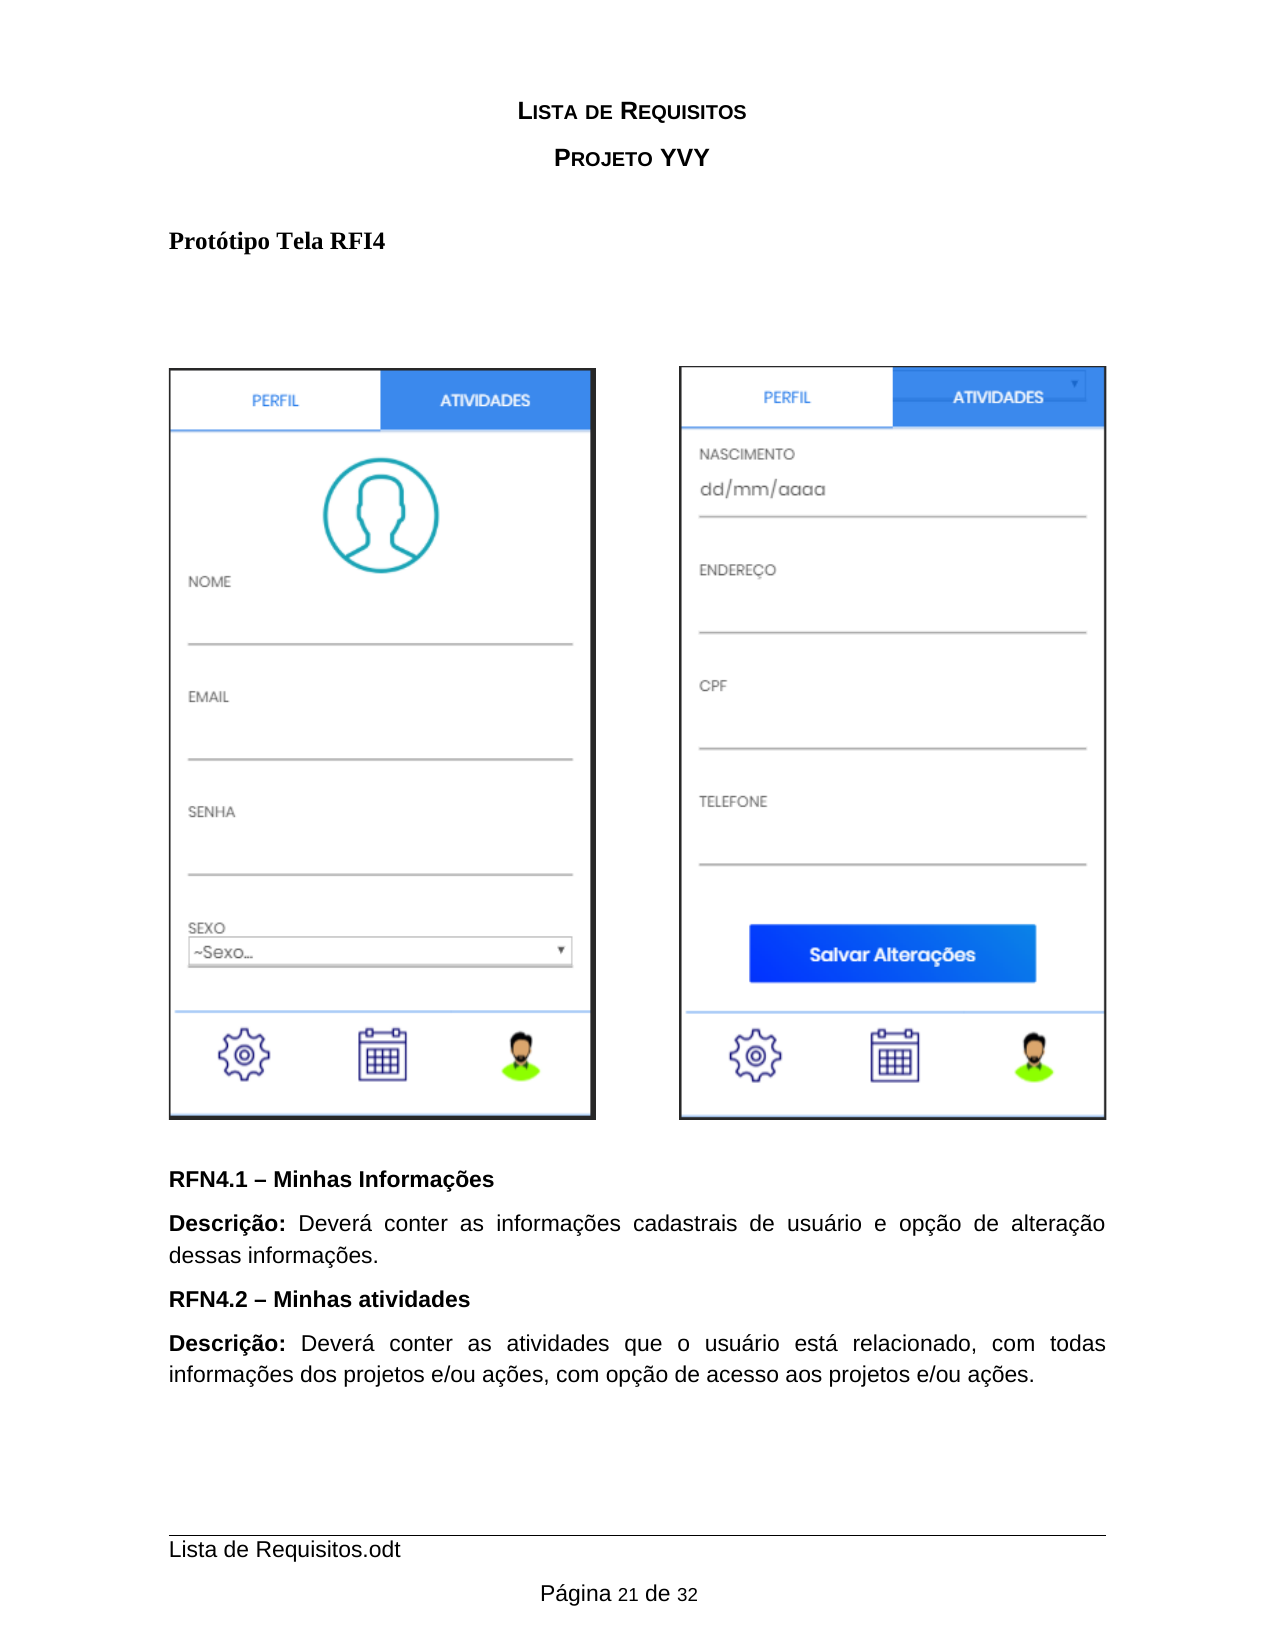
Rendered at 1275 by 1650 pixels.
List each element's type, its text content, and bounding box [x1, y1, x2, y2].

text RFN4.1 – Minhas Informações [169, 1166, 1106, 1192]
text Protótipo Tela RFI4 [169, 226, 1106, 255]
picture [168, 368, 596, 1120]
picture [679, 366, 1107, 1120]
text Descrição: Deverá conter as atividades que o usuário está relacionado, com todas informações dos projetos e/ou ações, com opção de acesso aos projetos e/ou ações. [169, 1330, 1106, 1388]
text Descrição: Deverá conter as informações cadastrais de usuário e opção de alteração dessas informações. [169, 1210, 1106, 1268]
subtitle RFN4.2 – Minhas atividades [169, 1286, 1106, 1312]
